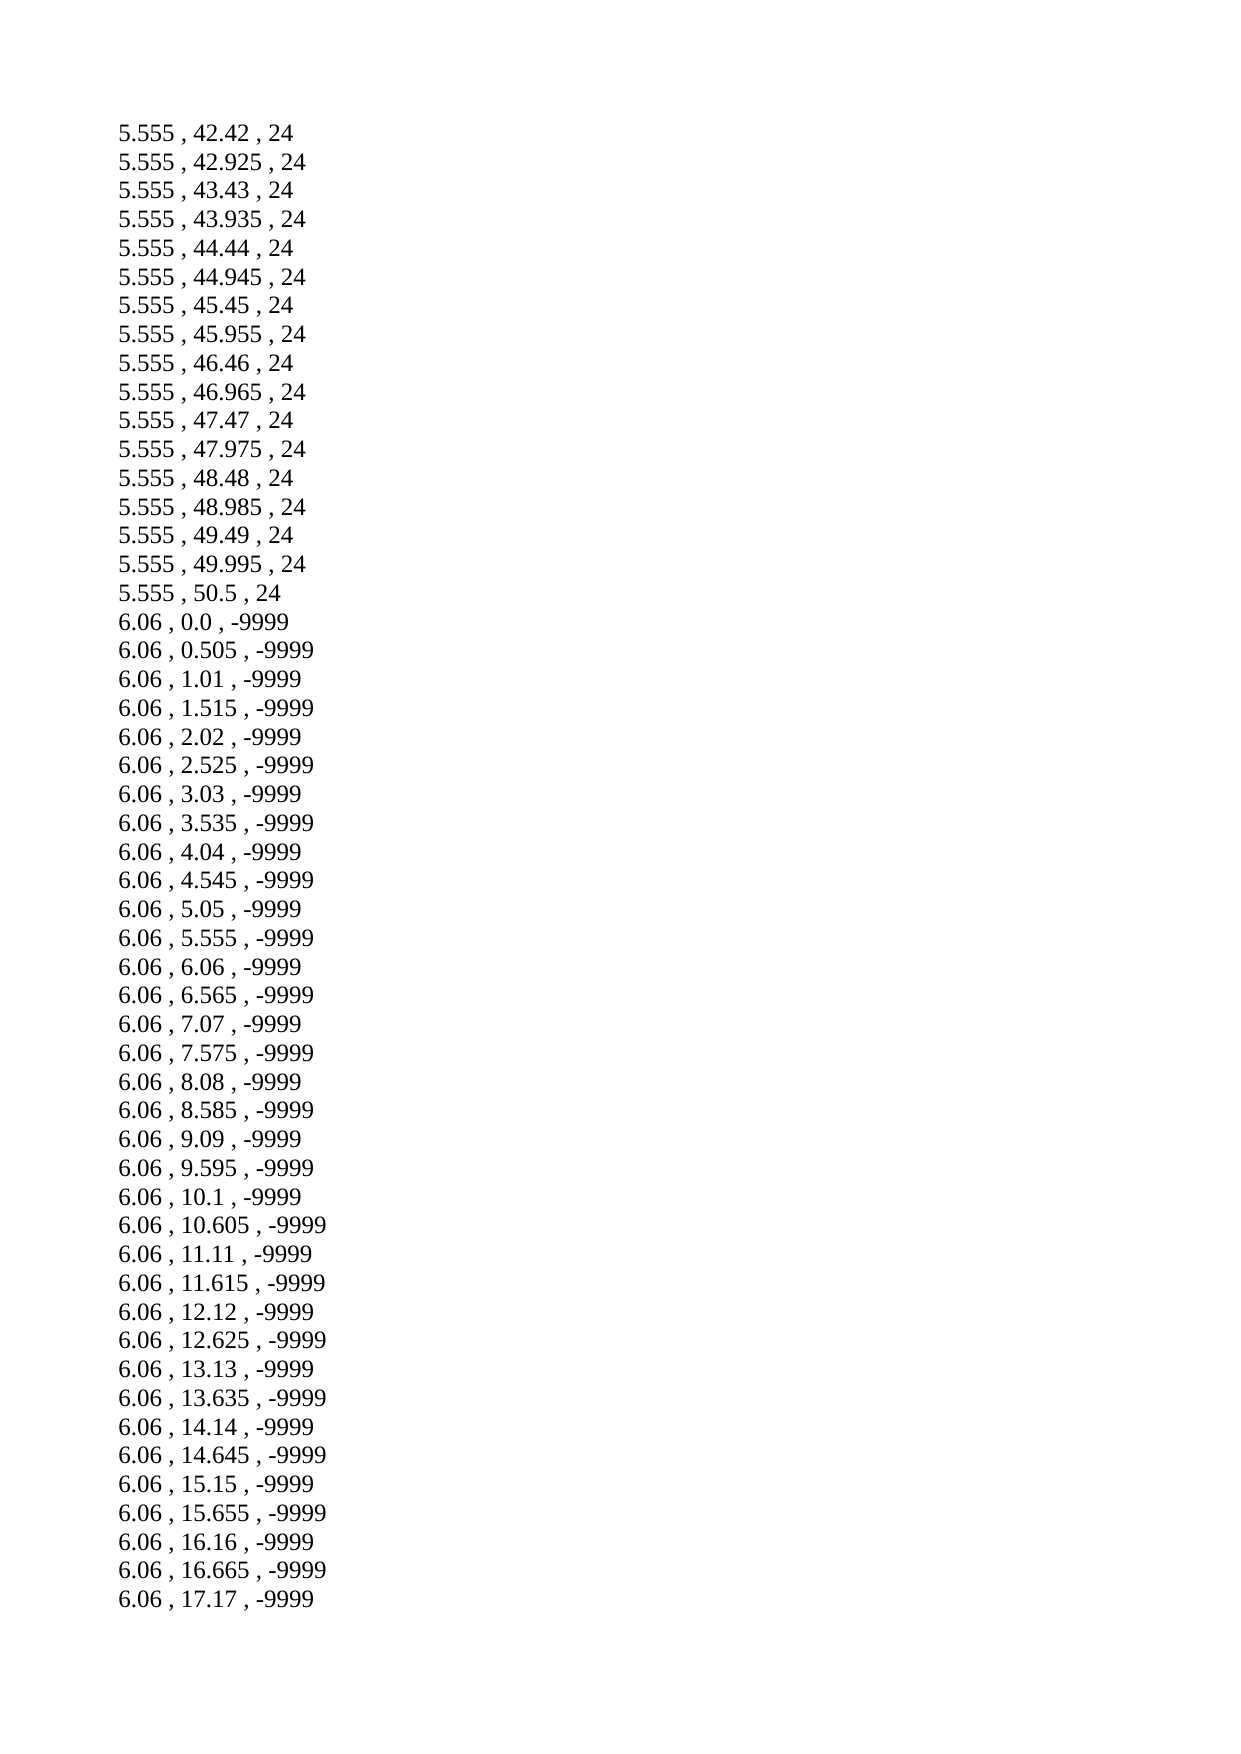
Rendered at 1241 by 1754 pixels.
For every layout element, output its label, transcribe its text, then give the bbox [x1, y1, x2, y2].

text 5.555 , 48.48 , 24 [118, 463, 1122, 492]
text 6.06 , 8.08 , -9999 [118, 1067, 1122, 1096]
text 6.06 , 8.585 , -9999 [118, 1096, 1122, 1124]
text 5.555 , 47.47 , 24 [118, 406, 1122, 434]
text 6.06 , 0.0 , -9999 [118, 607, 1122, 636]
text 6.06 , 12.625 , -9999 [118, 1326, 1122, 1354]
text 6.06 , 4.04 , -9999 [118, 837, 1122, 866]
text 6.06 , 7.575 , -9999 [118, 1038, 1122, 1067]
text 6.06 , 11.11 , -9999 [118, 1239, 1122, 1268]
text 6.06 , 15.655 , -9999 [118, 1498, 1122, 1527]
text 5.555 , 46.46 , 24 [118, 348, 1122, 377]
text 6.06 , 2.525 , -9999 [118, 751, 1122, 779]
text 6.06 , 1.01 , -9999 [118, 664, 1122, 693]
text 6.06 , 10.605 , -9999 [118, 1211, 1122, 1239]
text 6.06 , 12.12 , -9999 [118, 1297, 1122, 1326]
text 6.06 , 7.07 , -9999 [118, 1009, 1122, 1038]
text 6.06 , 16.16 , -9999 [118, 1527, 1122, 1556]
text 6.06 , 15.15 , -9999 [118, 1469, 1122, 1498]
text 5.555 , 42.925 , 24 [118, 147, 1122, 176]
text 6.06 , 14.14 , -9999 [118, 1412, 1122, 1441]
text 5.555 , 47.975 , 24 [118, 434, 1122, 463]
text 5.555 , 45.45 , 24 [118, 291, 1122, 319]
text 5.555 , 50.5 , 24 [118, 578, 1122, 607]
text 6.06 , 6.06 , -9999 [118, 952, 1122, 981]
text 6.06 , 10.1 , -9999 [118, 1182, 1122, 1211]
text 6.06 , 16.665 , -9999 [118, 1556, 1122, 1584]
text 6.06 , 9.595 , -9999 [118, 1153, 1122, 1182]
text 6.06 , 2.02 , -9999 [118, 722, 1122, 751]
text 6.06 , 0.505 , -9999 [118, 636, 1122, 664]
text 5.555 , 43.935 , 24 [118, 204, 1122, 233]
text 6.06 , 13.13 , -9999 [118, 1354, 1122, 1383]
text 5.555 , 44.945 , 24 [118, 262, 1122, 291]
text 5.555 , 44.44 , 24 [118, 233, 1122, 262]
text 5.555 , 42.42 , 24 [118, 118, 1122, 147]
text 5.555 , 48.985 , 24 [118, 492, 1122, 521]
text 6.06 , 5.555 , -9999 [118, 923, 1122, 952]
text 5.555 , 45.955 , 24 [118, 319, 1122, 348]
text 5.555 , 49.49 , 24 [118, 521, 1122, 549]
text 5.555 , 43.43 , 24 [118, 176, 1122, 204]
text 6.06 , 11.615 , -9999 [118, 1268, 1122, 1297]
text 6.06 , 9.09 , -9999 [118, 1124, 1122, 1153]
text 6.06 , 17.17 , -9999 [118, 1584, 1122, 1613]
text 6.06 , 5.05 , -9999 [118, 894, 1122, 923]
text 6.06 , 14.645 , -9999 [118, 1441, 1122, 1469]
text 6.06 , 6.565 , -9999 [118, 981, 1122, 1009]
text 6.06 , 4.545 , -9999 [118, 866, 1122, 894]
text 5.555 , 49.995 , 24 [118, 549, 1122, 578]
text 6.06 , 13.635 , -9999 [118, 1383, 1122, 1412]
text 6.06 , 1.515 , -9999 [118, 693, 1122, 722]
text 5.555 , 46.965 , 24 [118, 377, 1122, 406]
text 6.06 , 3.535 , -9999 [118, 808, 1122, 837]
text 6.06 , 3.03 , -9999 [118, 779, 1122, 808]
